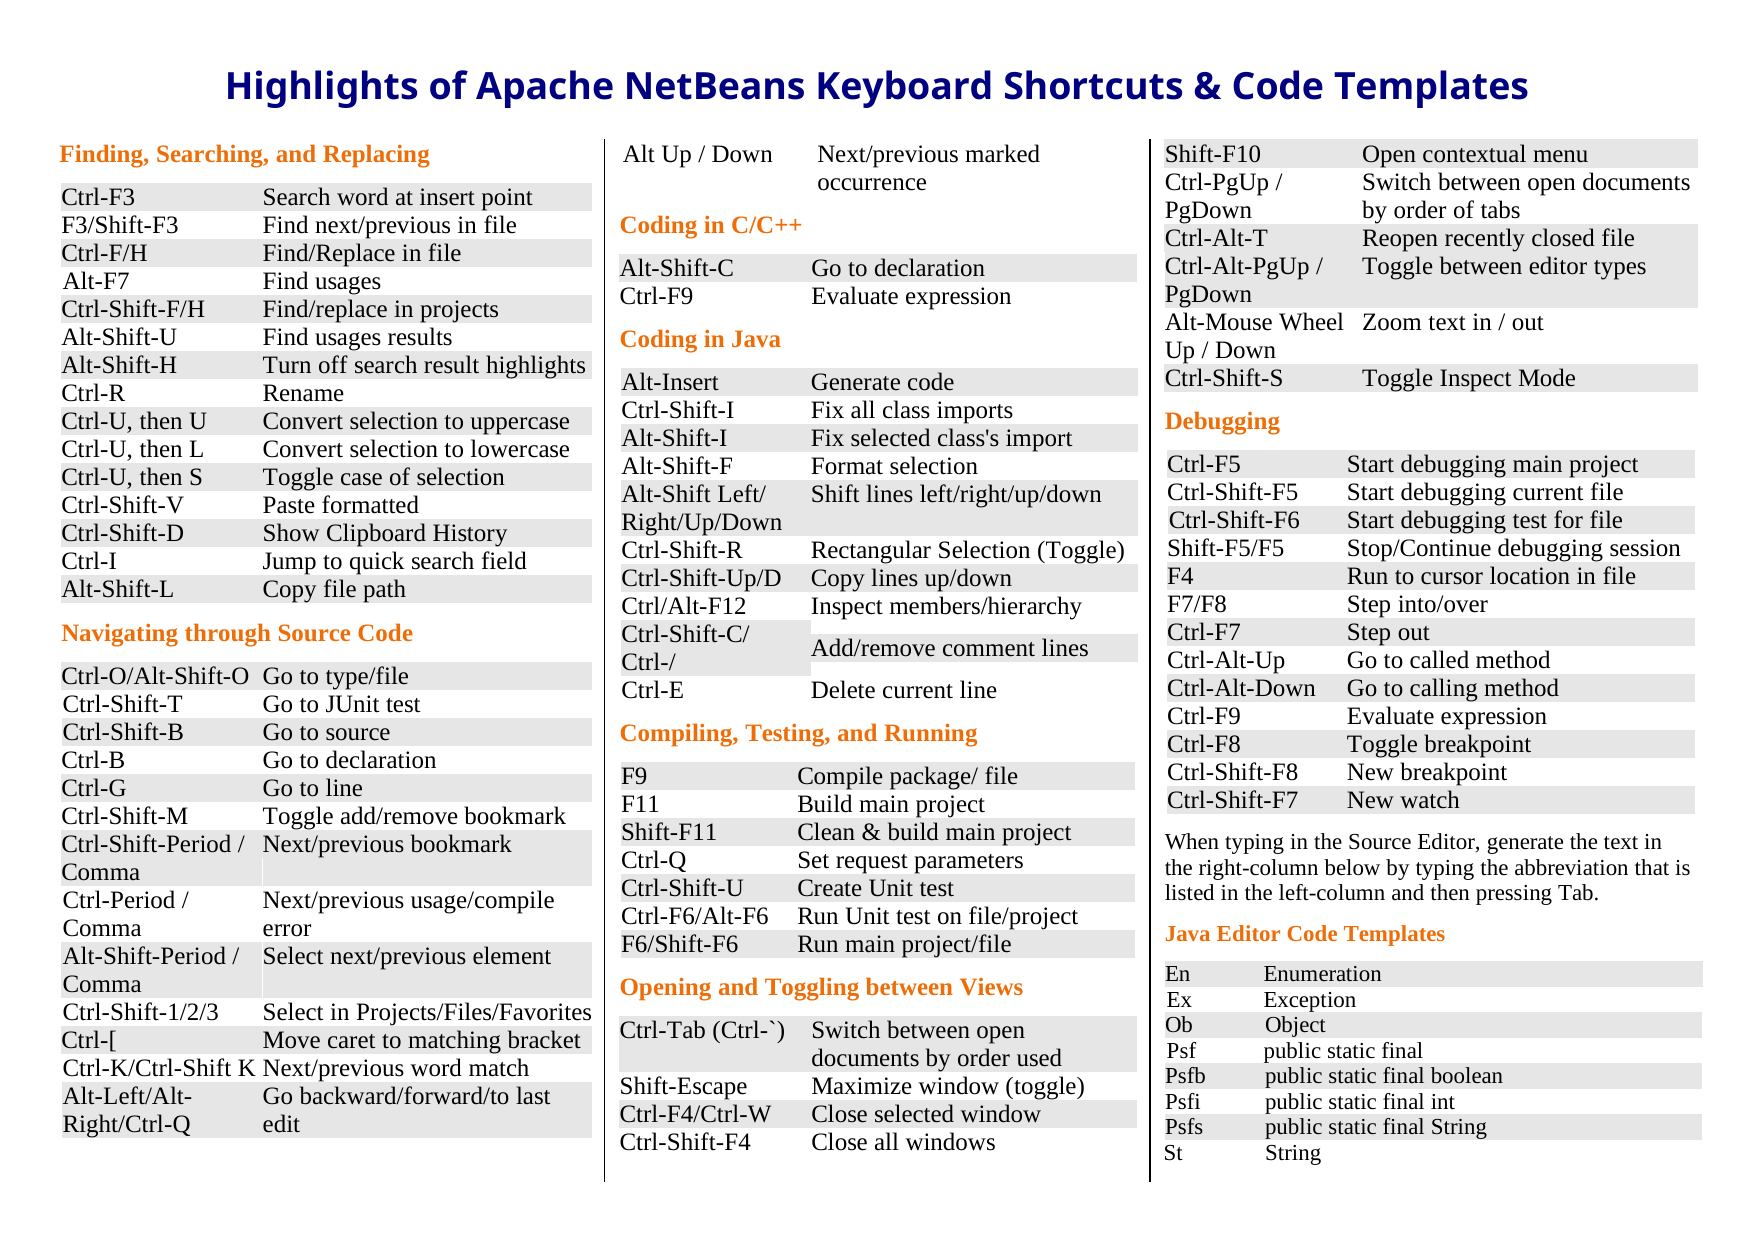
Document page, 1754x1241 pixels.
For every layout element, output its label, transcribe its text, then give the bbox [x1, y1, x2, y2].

table_cell public static final [1265, 1038, 1702, 1063]
table_cell Next/previous marked occurrence [817, 140, 1137, 196]
table_cell Ctrl-Q [619, 846, 797, 874]
table_cell String [1265, 1140, 1702, 1165]
text Debugging [1164, 407, 1695, 435]
table_cell Ctrl-E [621, 676, 811, 704]
table_cell Ctrl-Shift-T [61, 690, 262, 718]
table_cell public static final int [1265, 1089, 1702, 1114]
table_cell Start debugging current file [1347, 478, 1695, 506]
table_cell F7/F8 [1167, 590, 1347, 618]
table_cell Ctrl-Shift-I [621, 396, 811, 424]
table_cell Add/remove comment lines [811, 662, 1138, 676]
text Coding in C/C++ [619, 211, 1134, 239]
text Finding, Searching, and Replacing [59, 139, 589, 168]
table_cell Navigating through Source Code [61, 603, 592, 662]
table_cell Psfi [1163, 1089, 1265, 1114]
table_cell Ctrl-Shift-F8 [1167, 758, 1347, 786]
table_cell Select in Projects/Files/Favorites [263, 998, 592, 1026]
table_cell Ctrl-Alt-PgUp / PgDown [1165, 252, 1362, 308]
table_cell Shift-Escape [619, 1072, 811, 1100]
table_cell Ctrl-Shift-R [621, 536, 811, 564]
table_cell St [1163, 1140, 1265, 1165]
table_cell Toggle between editor types [1362, 252, 1698, 308]
table_cell F11 [619, 790, 797, 818]
table_cell Step into/over [1347, 590, 1695, 618]
table_cell F3/Shift-F3 [61, 211, 262, 239]
table_cell Psf [1163, 1038, 1265, 1063]
table_cell Ctrl-Shift-M [61, 802, 262, 830]
table_cell Fix all class imports [811, 396, 1138, 424]
text Opening and Toggling between Views [619, 973, 1134, 1001]
table_cell Go to called method [1347, 646, 1695, 674]
table_cell Ctrl-K/Ctrl-Shift K [61, 1054, 262, 1082]
table_cell Alt-F7 [61, 267, 262, 295]
table_cell Find usages results [263, 323, 592, 351]
table_cell Exception [1265, 987, 1702, 1012]
text Java Editor Code Templates [1164, 921, 1695, 946]
table_cell Ctrl-Shift-1/2/3 [61, 998, 262, 1026]
table_cell Select next/previous element [263, 942, 592, 998]
table_cell Toggle Inspect Mode [1362, 364, 1698, 392]
table_cell Jump to quick search field [263, 547, 592, 575]
table_cell Evaluate expression [811, 282, 1137, 310]
table_cell Delete current line [811, 676, 1138, 704]
table_cell Find next/previous in file [263, 211, 592, 239]
table_cell Shift-F5/F5 [1167, 534, 1347, 562]
table_cell Stop/Continue debugging session [1347, 534, 1695, 562]
text Coding in Java [619, 325, 1134, 353]
table_cell Find usages [263, 267, 592, 295]
table_cell Ctrl-Alt-Up [1167, 646, 1347, 674]
table_cell Maximize window (toggle) [811, 1072, 1137, 1100]
table_cell Next/previous bookmark [263, 858, 592, 886]
table_cell Build main project [797, 790, 1135, 818]
table_cell Ex [1163, 987, 1265, 1012]
table_cell Set request parameters [797, 846, 1135, 874]
table_cell Run Unit test on file/project [797, 902, 1135, 930]
table_cell Go to JUnit test [263, 690, 592, 718]
table_cell Add/remove comment lines [811, 620, 1138, 634]
table_cell Ctrl-F6/Alt-F6 [619, 902, 797, 930]
table_cell Next/previous word match [263, 1054, 592, 1082]
table_cell Ctrl/Alt-F12 [621, 592, 811, 620]
table_cell Ctrl-Shift-F5 [1167, 478, 1347, 506]
table_cell Inspect members/hierarchy [811, 592, 1138, 620]
table_cell Ctrl-I [61, 547, 262, 575]
table_cell Zoom text in / out [1362, 336, 1698, 364]
text Compiling, Testing, and Running [619, 719, 1134, 747]
table_cell Alt-Shift-Period / Comma [61, 942, 262, 998]
table_cell Ctrl-B [61, 746, 262, 774]
table_cell Alt Up / Down [621, 140, 817, 196]
text When typing in the Source Editor, generate the text in the right-column below by typing the abbreviation that is listed in the left-column and then pressing Tab. [1164, 829, 1695, 906]
table_cell Alt-Shift-U [61, 323, 262, 351]
table_cell Ctrl-F9 [619, 282, 811, 310]
table_cell Rectangular Selection (Toggle) [811, 536, 1138, 564]
table_cell New breakpoint [1347, 758, 1695, 786]
table_cell Go to declaration [263, 746, 592, 774]
table_cell Toggle add/remove bookmark [263, 802, 592, 830]
table_cell Switch between open documents by order of tabs [1362, 168, 1698, 224]
